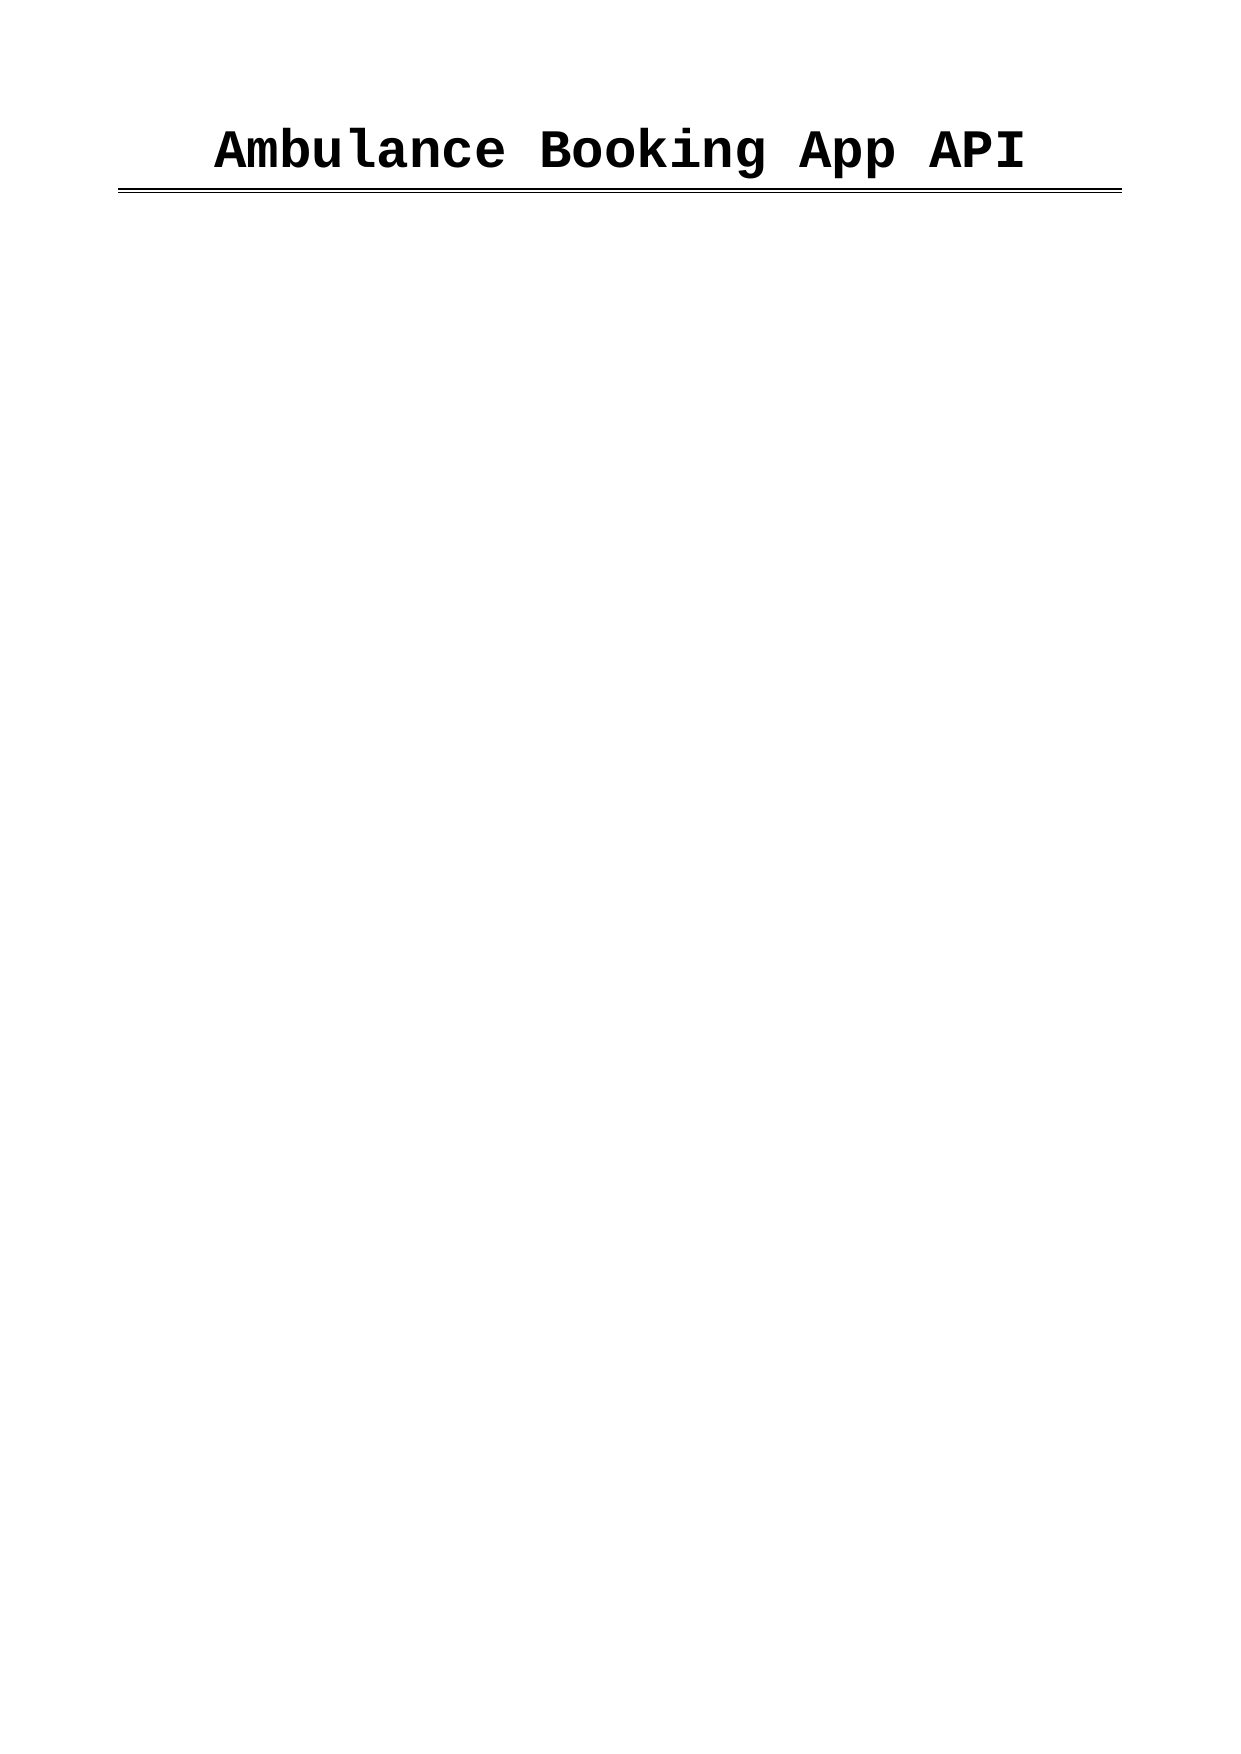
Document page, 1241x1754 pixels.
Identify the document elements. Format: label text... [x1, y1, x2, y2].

text Ambulance Booking App API [118, 118, 1122, 188]
